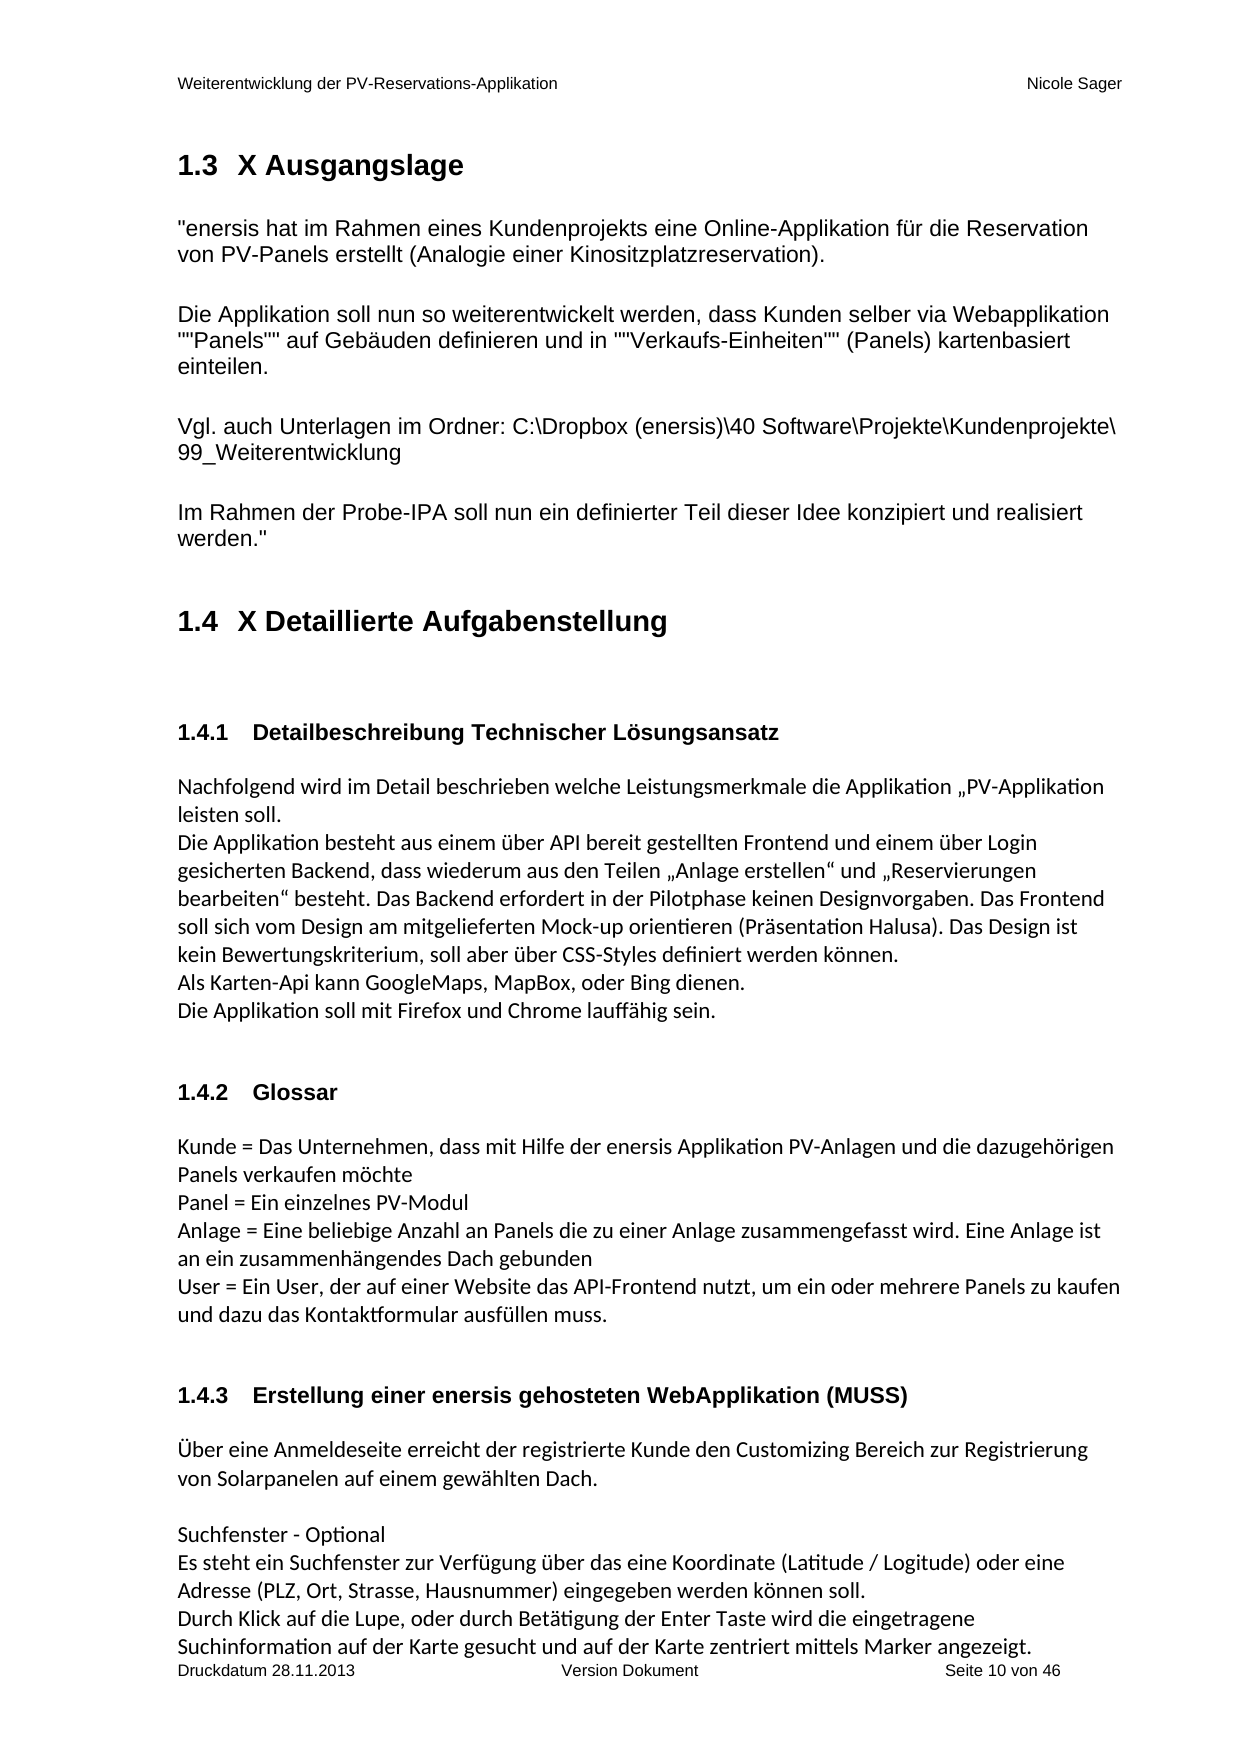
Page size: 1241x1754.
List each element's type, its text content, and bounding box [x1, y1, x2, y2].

text Durch Klick auf die Lupe, oder durch Betätigung der Enter Taste wird die eingetragene Suchinformation auf der Karte gesucht und auf der Karte zentriert mittels Marker angezeigt. [177, 1604, 1122, 1660]
text Als Karten-Api kann GoogleMaps, MapBox, oder Bing dienen. [177, 968, 1122, 996]
subtitle X Detaillierte Aufgabenstellung [177, 604, 1122, 637]
text Über eine Anmeldeseite erreicht der registrierte Kunde den Customizing Bereich zur Registrierung von Solarpanelen auf einem gewählten Dach. [177, 1436, 1122, 1492]
text Die Applikation besteht aus einem über API bereit gestellten Frontend und einem über Login gesicherten Backend, dass wiederum aus den Teilen „Anlage erstellen“ und „Reservierungen bearbeiten“ besteht. Das Backend erfordert in der Pilotphase keinen Designvorgaben. Das Frontend soll sich vom Design am mitgelieferten Mock-up orientieren (Präsentation Halusa). Das Design ist kein Bewertungskriterium, soll aber über CSS-Styles definiert werden können. [177, 828, 1122, 968]
text Im Rahmen der Probe-IPA soll nun ein definierter Teil dieser Idee konzipiert und realisiert werden." [177, 499, 1122, 552]
text Es steht ein Suchfenster zur Verfügung über das eine Koordinate (Latitude / Logitude) oder eine Adresse (PLZ, Ort, Strasse, Hausnummer) eingegeben werden können soll. [177, 1548, 1122, 1604]
text Die Applikation soll nun so weiterentwickelt werden, dass Kunden selber via Webapplikation ""Panels"" auf Gebäuden definieren und in ""Verkaufs-Einheiten"" (Panels) kartenbasiert einteilen. [177, 301, 1122, 380]
text Panel = Ein einzelnes PV-Modul [177, 1188, 1122, 1216]
subtitle X Ausgangslage [177, 148, 1122, 181]
text Nachfolgend wird im Detail beschrieben welche Leistungsmerkmale die Applikation „PV-Applikation leisten soll. [177, 772, 1122, 828]
text "enersis hat im Rahmen eines Kundenprojekts eine Online-Applikation für die Reservation von PV-Panels erstellt (Analogie einer Kinositzplatzreservation). [177, 214, 1122, 267]
text Vgl. auch Unterlagen im Ordner: C:\Dropbox (enersis)\40 Software\Projekte\Kundenprojekte\99_Weiterentwicklung [177, 413, 1122, 466]
subtitle Detailbeschreibung Technischer Lösungsansatz [177, 719, 1122, 745]
subtitle Glossar [177, 1078, 1122, 1105]
text Die Applikation soll mit Firefox und Chrome lauffähig sein. [177, 996, 1122, 1024]
text Suchfenster - Optional [177, 1520, 1122, 1548]
text Anlage = Eine beliebige Anzahl an Panels die zu einer Anlage zusammengefasst wird. Eine Anlage ist an ein zusammenhängendes Dach gebunden [177, 1216, 1122, 1272]
text Kunde = Das Unternehmen, dass mit Hilfe der enersis Applikation PV-Anlagen und die dazugehörigen Panels verkaufen möchte [177, 1132, 1122, 1188]
subtitle Erstellung einer enersis gehosteten WebApplikation (MUSS) [177, 1382, 1122, 1408]
text User = Ein User, der auf einer Website das API-Frontend nutzt, um ein oder mehrere Panels zu kaufen und dazu das Kontaktformular ausfüllen muss. [177, 1272, 1122, 1328]
